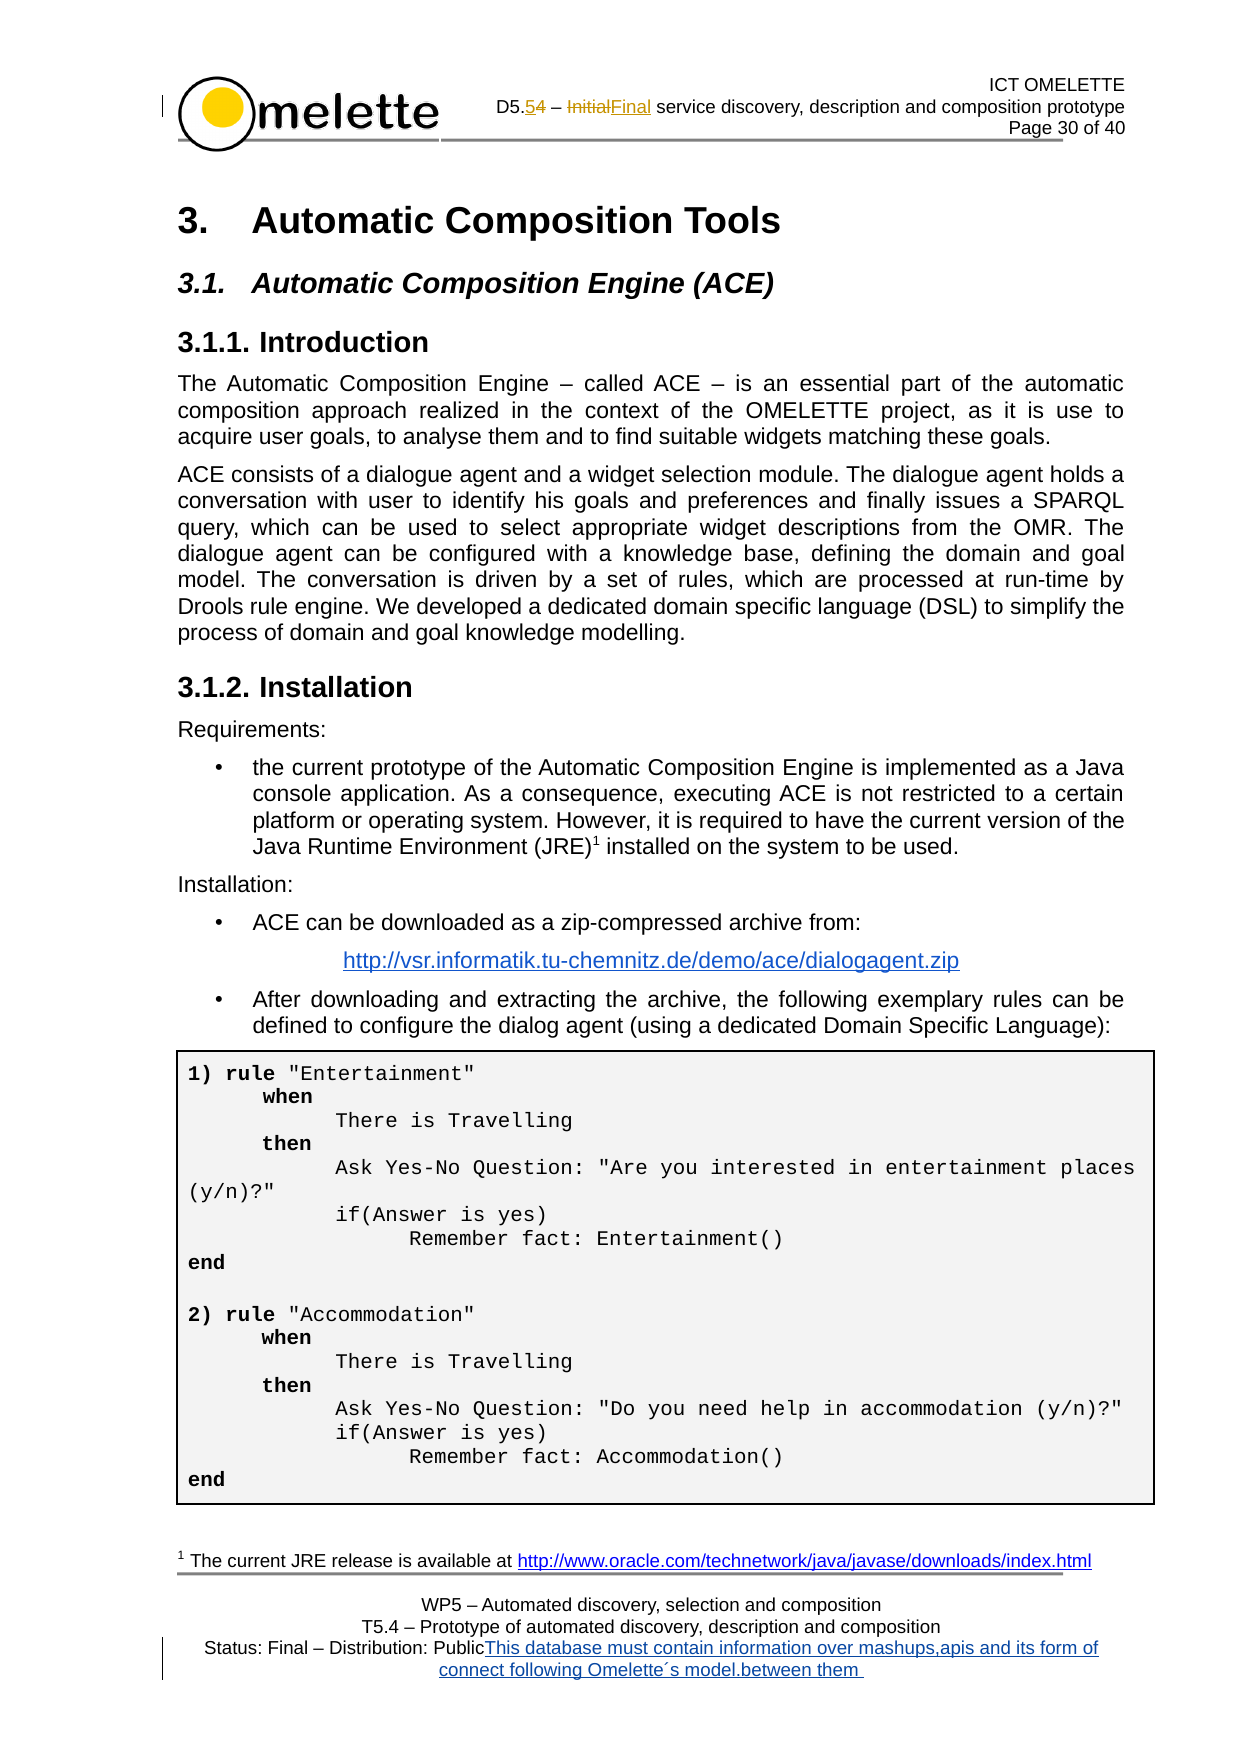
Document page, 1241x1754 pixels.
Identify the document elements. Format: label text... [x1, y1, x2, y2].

list ACE can be downloaded as a zip-compressed archive from: [215, 909, 1125, 936]
table_header 1) rule "Entertainment" when There is Travelling then Ask Yes-No Question: "Are you interested in entertainment places (y/n)?" if(Answer is yes) Remember fact: Entertainment() end 2) rule "Accommodation" when There is Travelling then Ask Yes-No Question: "Do you need help in accommodation (y/n)?" if(Answer is yes) Remember fact: Accommodation() end [178, 1052, 1153, 1503]
text The Automatic Composition Engine – called ACE – is an essential part of the automatic composition approach realized in the context of the OMELETTE project, as it is use to acquire user goals, to analyse them and to find suitable widgets matching these goals. [177, 370, 1125, 449]
list The current JRE release is available at http://www.oracle.com/technetwork/java/javase/downloads/index.html [177, 1548, 1125, 1572]
picture [178, 76, 439, 152]
list After downloading and extracting the archive, the following exemplary rules can be defined to configure the dialog agent (using a dedicated Domain Specific Language): [215, 986, 1125, 1038]
subtitle Installation [177, 671, 1125, 704]
subtitle Automatic Composition Engine (ACE) [177, 266, 1125, 300]
subtitle Automatic Composition Tools [177, 198, 1125, 241]
text Installation: [177, 871, 1125, 897]
list the current prototype of the Automatic Composition Engine is implemented as a Java console application. As a consequence, executing ACE is not restricted to a certain platform or operating system. However, it is required to have the current version of the Java Runtime Environment (JRE) installed on the system to be used. [215, 754, 1125, 859]
text Requirements: [177, 716, 1125, 742]
text ACE consists of a dialogue agent and a widget selection module. The dialogue agent holds a conversation with user to identify his goals and preferences and finally issues a SPARQL query, which can be used to select appropriate widget descriptions from the OMR. The dialogue agent can be configured with a knowledge base, defining the domain and goal model. The conversation is driven by a set of rules, which are processed at run-time by Drools rule engine. We developed a dedicated domain specific language (DSL) to simplify the process of domain and goal knowledge modelling. [177, 461, 1125, 646]
subtitle Introduction [177, 325, 1125, 358]
text http://vsr.informatik.tu-chemnitz.de/demo/ace/dialogagent.zip [177, 947, 1125, 974]
